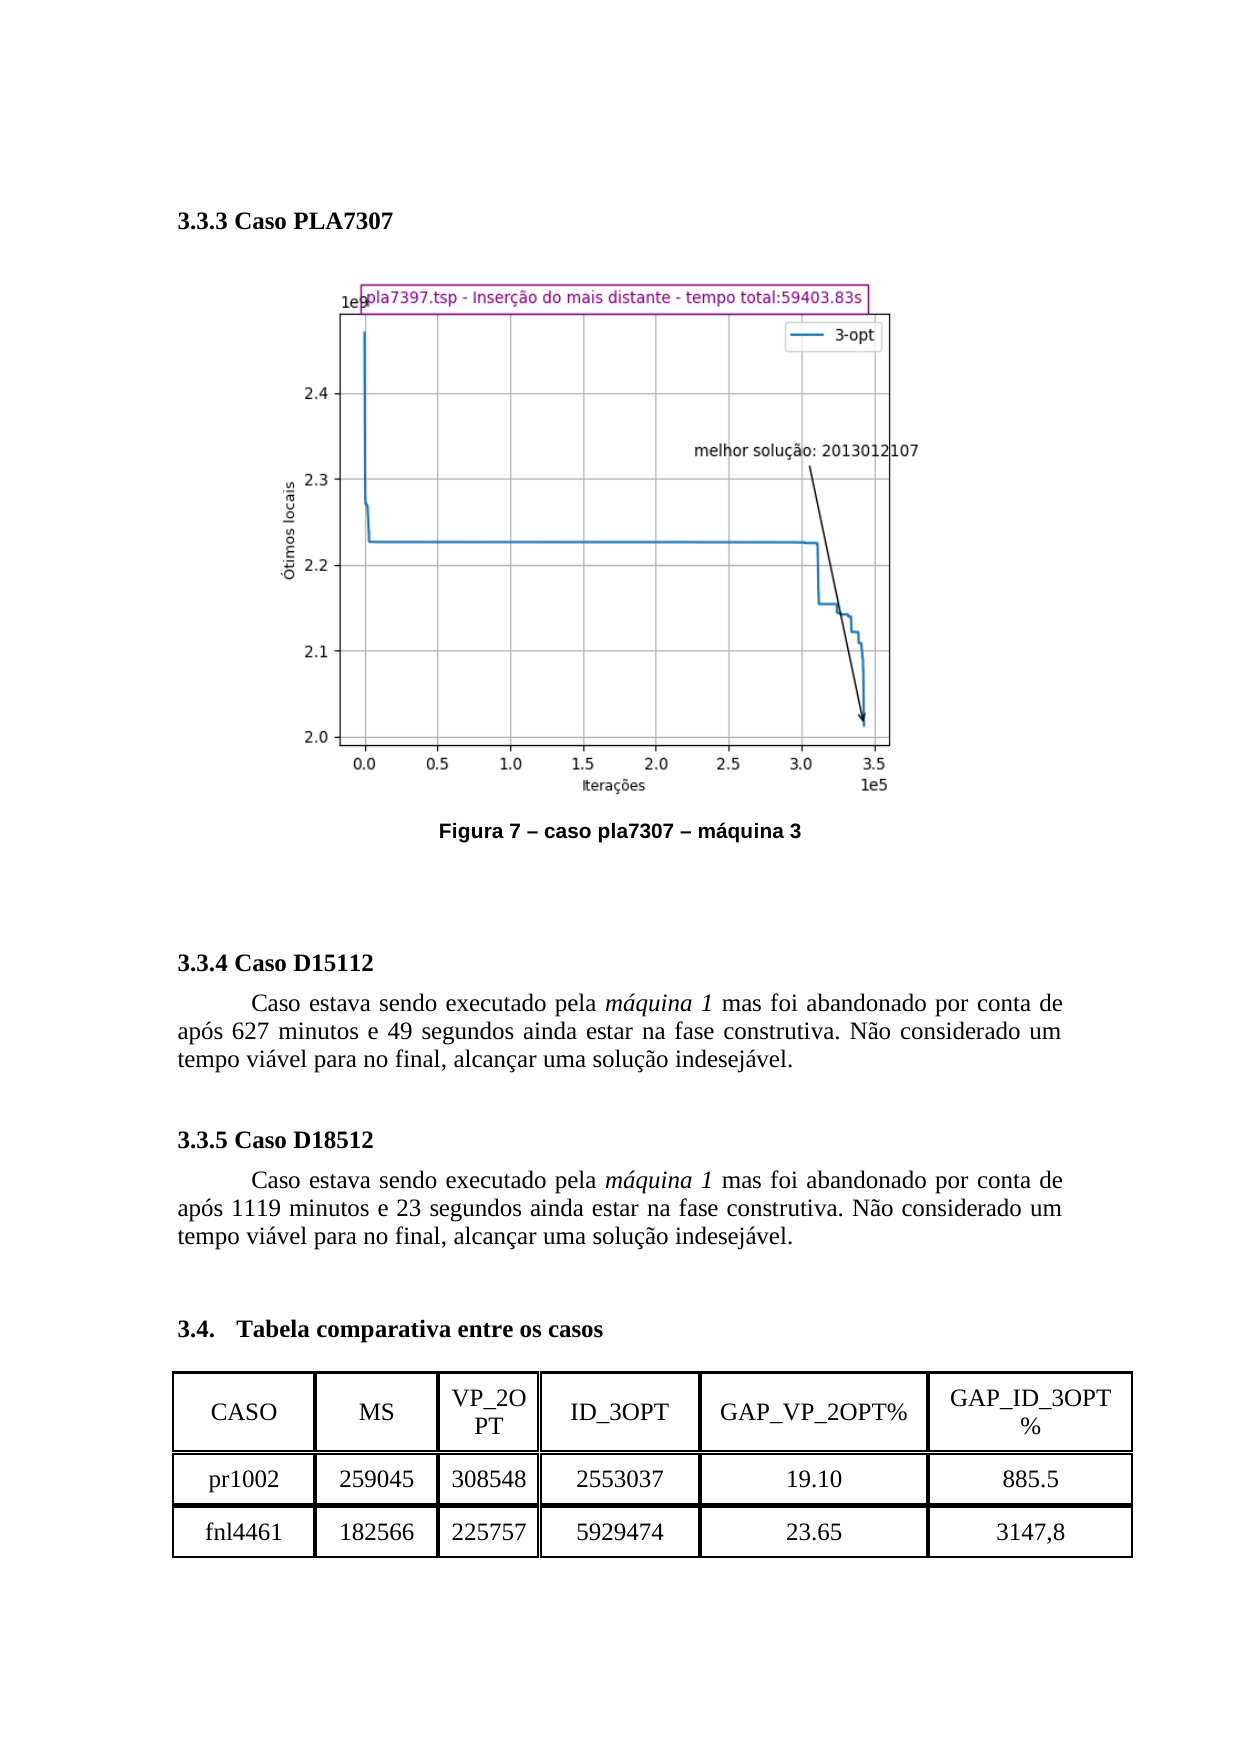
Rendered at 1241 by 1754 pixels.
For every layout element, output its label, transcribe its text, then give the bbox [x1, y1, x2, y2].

table_cell pr1002 [174, 1455, 313, 1503]
table_cell 259045 [317, 1455, 436, 1503]
table_cell 23.65 [702, 1508, 926, 1556]
table_cell 2553037 [542, 1455, 698, 1503]
text 3.3.3 Caso PLA7307 [177, 207, 1063, 235]
table_header VP_2OPT [440, 1374, 537, 1450]
table_cell 308548 [440, 1455, 537, 1503]
table_header MS [317, 1374, 436, 1450]
table_header GAP_ID_3OPT% [930, 1374, 1131, 1450]
table_header GAP_VP_2OPT% [702, 1374, 926, 1450]
text 3.3.5 Caso D18512 [177, 1126, 1063, 1154]
table_cell fnl4461 [174, 1508, 313, 1556]
text 3.3.4 Caso D15112 [177, 948, 1063, 976]
table_header CASO [174, 1374, 313, 1450]
table_cell 182566 [317, 1508, 436, 1556]
text Caso estava sendo executado pela máquina 1 mas foi abandonado por conta de após 627 minutos e 49 segundos ainda estar na fase construtiva. Não considerado um tempo viável para no final, alcançar uma solução indesejável. [177, 989, 1063, 1073]
table_cell 885.5 [930, 1455, 1131, 1503]
table_cell 19.10 [702, 1455, 926, 1503]
table_cell 225757 [440, 1508, 537, 1556]
text Caso estava sendo executado pela máquina 1 mas foi abandonado por conta de após 1119 minutos e 23 segundos ainda estar na fase construtiva. Não considerado um tempo viável para no final, alcançar uma solução indesejável. [177, 1166, 1063, 1250]
table_header ID_3OPT [542, 1374, 698, 1450]
table_cell 5929474 [542, 1508, 698, 1556]
table_cell 3147,8 [930, 1508, 1131, 1556]
title Tabela comparativa entre os casos [177, 1315, 1063, 1343]
picture [251, 247, 960, 807]
text Figura 7 – caso pla7307 – máquina 3 [224, 819, 1016, 843]
